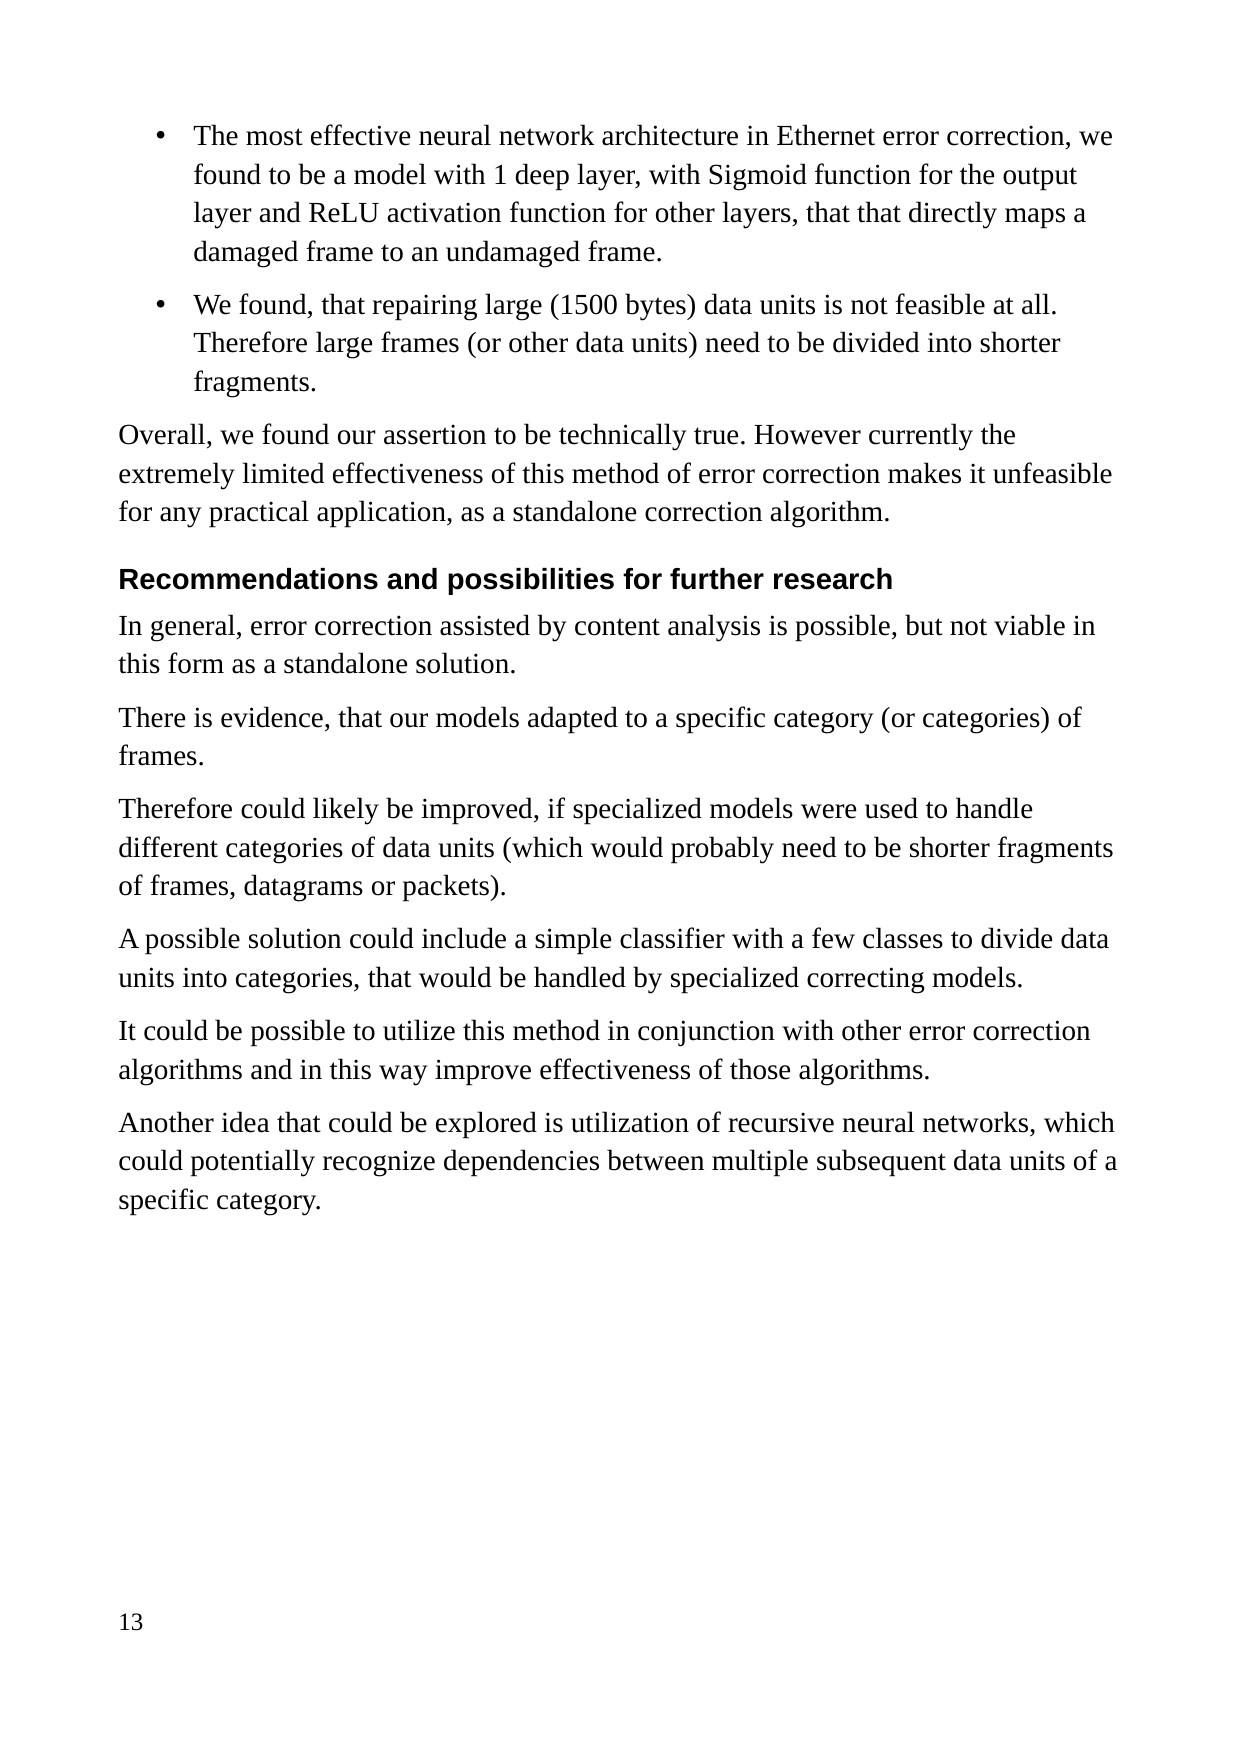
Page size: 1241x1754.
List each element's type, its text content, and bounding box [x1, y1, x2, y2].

text In general, error correction assisted by content analysis is possible, but not viable in this form as a standalone solution. [118, 608, 1122, 680]
list We found, that repairing large (1500 bytes) data units is not feasible at all. Therefore large frames (or other data units) need to be divided into shorter fragments. [156, 287, 1122, 398]
text There is evidence, that our models adapted to a specific category (or categories) of frames. [118, 700, 1122, 772]
list The most effective neural network architecture in Ethernet error correction, we found to be a model with 1 deep layer, with Sigmoid function for the output layer and ReLU activation function for other layers, that that directly maps a damaged frame to an undamaged frame. [156, 118, 1122, 267]
text Therefore could likely be improved, if specialized models were used to handle different categories of data units (which would probably need to be shorter fragments of frames, datagrams or packets). [118, 791, 1122, 902]
subtitle Recommendations and possibilities for further research [118, 562, 1122, 596]
text A possible solution could include a simple classifier with a few classes to divide data units into categories, that would be handled by specialized correcting models. [118, 922, 1122, 994]
text It could be possible to utilize this method in conjunction with other error correction algorithms and in this way improve effectiveness of those algorithms. [118, 1013, 1122, 1085]
text Overall, we found our assertion to be technically true. However currently the extremely limited effectiveness of this method of error correction makes it unfeasible for any practical application, as a standalone correction algorithm. [118, 417, 1122, 528]
text Another idea that could be explored is utilization of recursive neural networks, which could potentially recognize dependencies between multiple subsequent data units of a specific category. [118, 1105, 1122, 1216]
